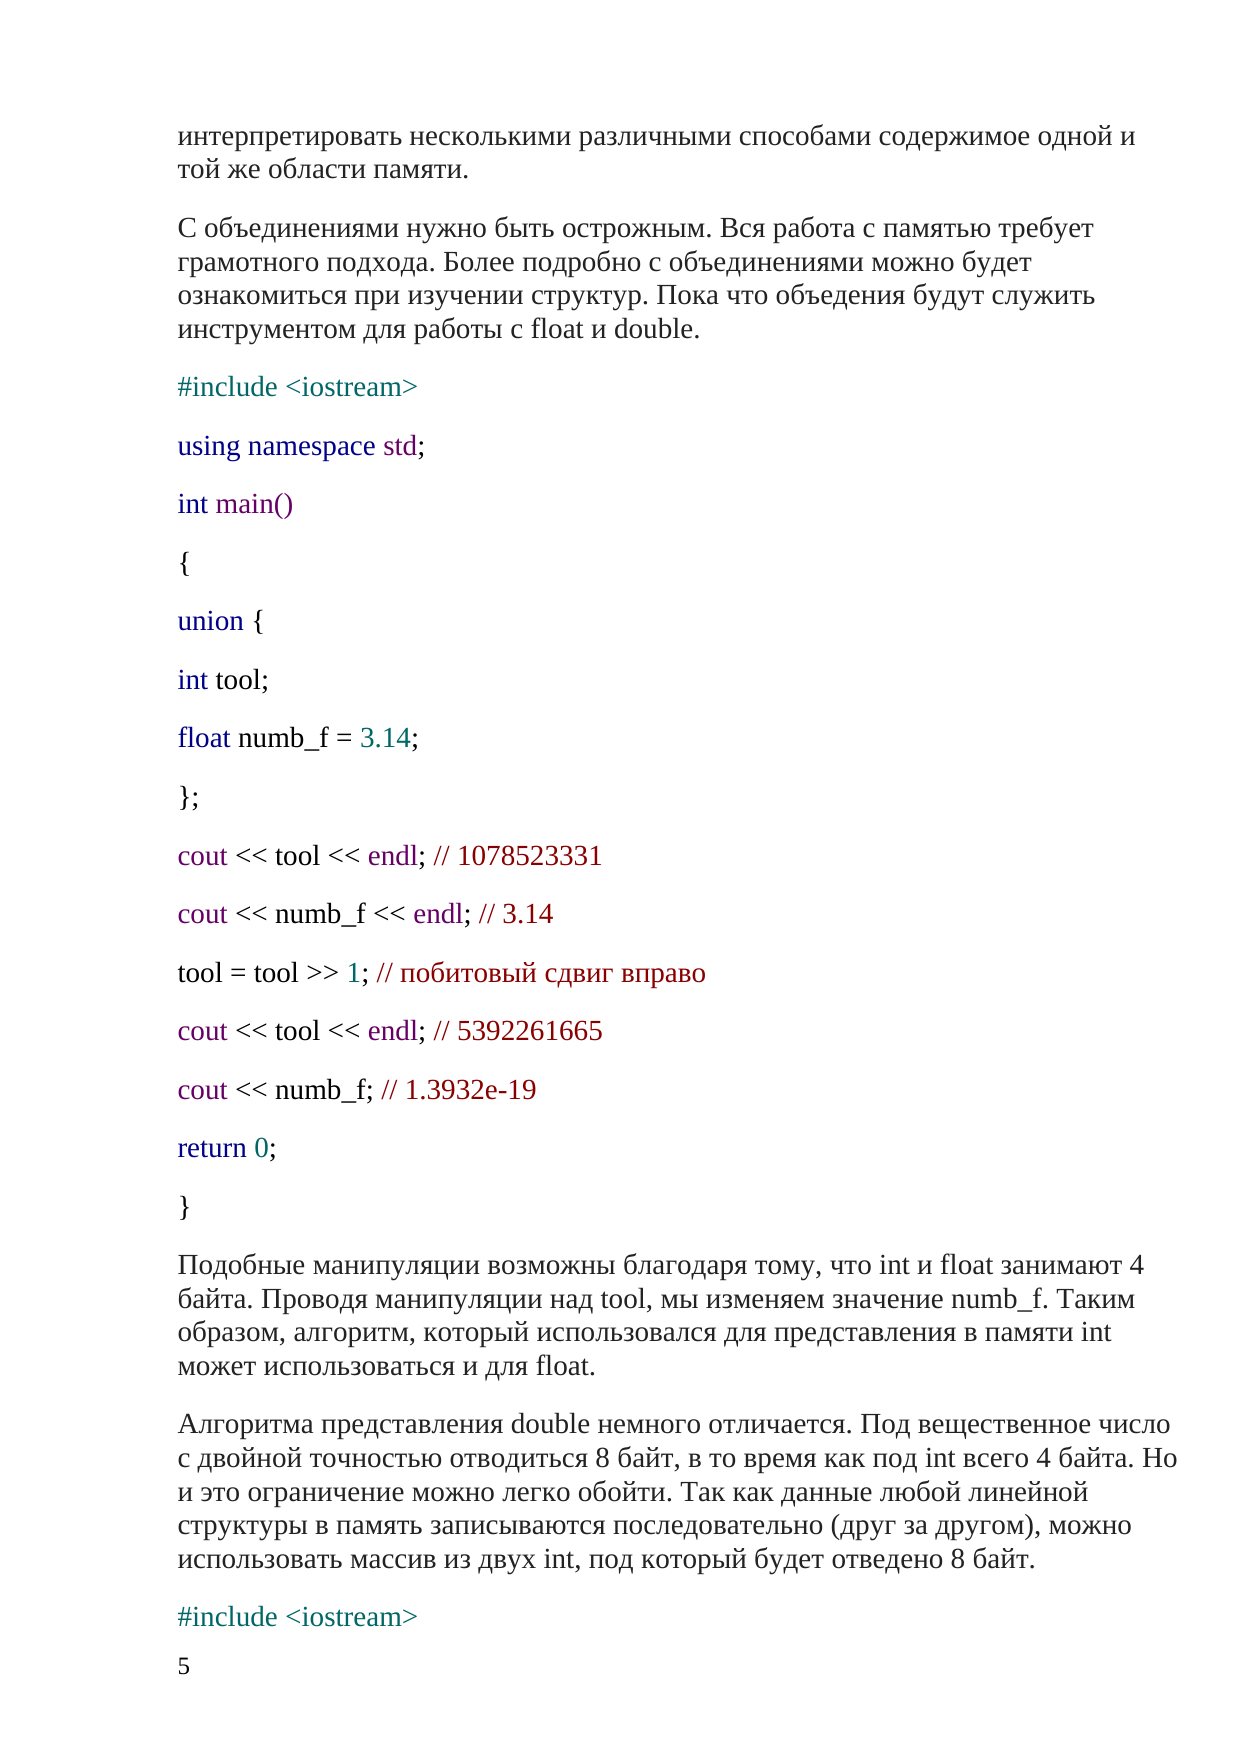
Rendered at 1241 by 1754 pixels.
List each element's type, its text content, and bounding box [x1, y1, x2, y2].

text Алгоритма представления double немного отличается. Под вещественное число с двойной точностью отводиться 8 байт, в то время как под int всего 4 байта. Но и это ограничение можно легко обойти. Так как данные любой линейной структуры в память записываются последовательно (друг за другом), можно использовать массив из двух int, под который будет отведено 8 байт. [177, 1407, 1181, 1574]
text float numb_f = 3.14; [177, 721, 1181, 754]
text } [177, 1189, 1181, 1222]
text cout << tool << endl; // 5392261665 [177, 1013, 1181, 1047]
text cout << numb_f; // 1.3932e-19 [177, 1072, 1181, 1105]
text using namespace std; [177, 428, 1181, 461]
text #include <iostream> [177, 1599, 1181, 1633]
text }; [177, 779, 1181, 813]
text return 0; [177, 1130, 1181, 1164]
text union { [177, 603, 1181, 637]
text int tool; [177, 662, 1181, 696]
text cout << numb_f << endl; // 3.14 [177, 896, 1181, 930]
text { [177, 545, 1181, 578]
text #include <iostream> [177, 369, 1181, 403]
text Подобные манипуляции возможны благодаря тому, что int и float занимают 4 байта. Проводя манипуляции над tool, мы изменяем значение numb_f. Таким образом, алгоритм, который использовался для представления в памяти int может использоваться и для float. [177, 1247, 1181, 1382]
text int main() [177, 486, 1181, 520]
text интерпретировать несколькими различными способами содержимое одной и той же области памяти. [177, 118, 1181, 185]
text С объединениями нужно быть острожным. Вся работа с памятью требует грамотного подхода. Более подробно с объединениями можно будет ознакомиться при изучении структур. Пока что объедения будут служить инструментом для работы с float и double. [177, 210, 1181, 344]
text tool = tool >> 1; // побитовый сдвиг вправо [177, 955, 1181, 988]
text cout << tool << endl; // 1078523331 [177, 838, 1181, 871]
